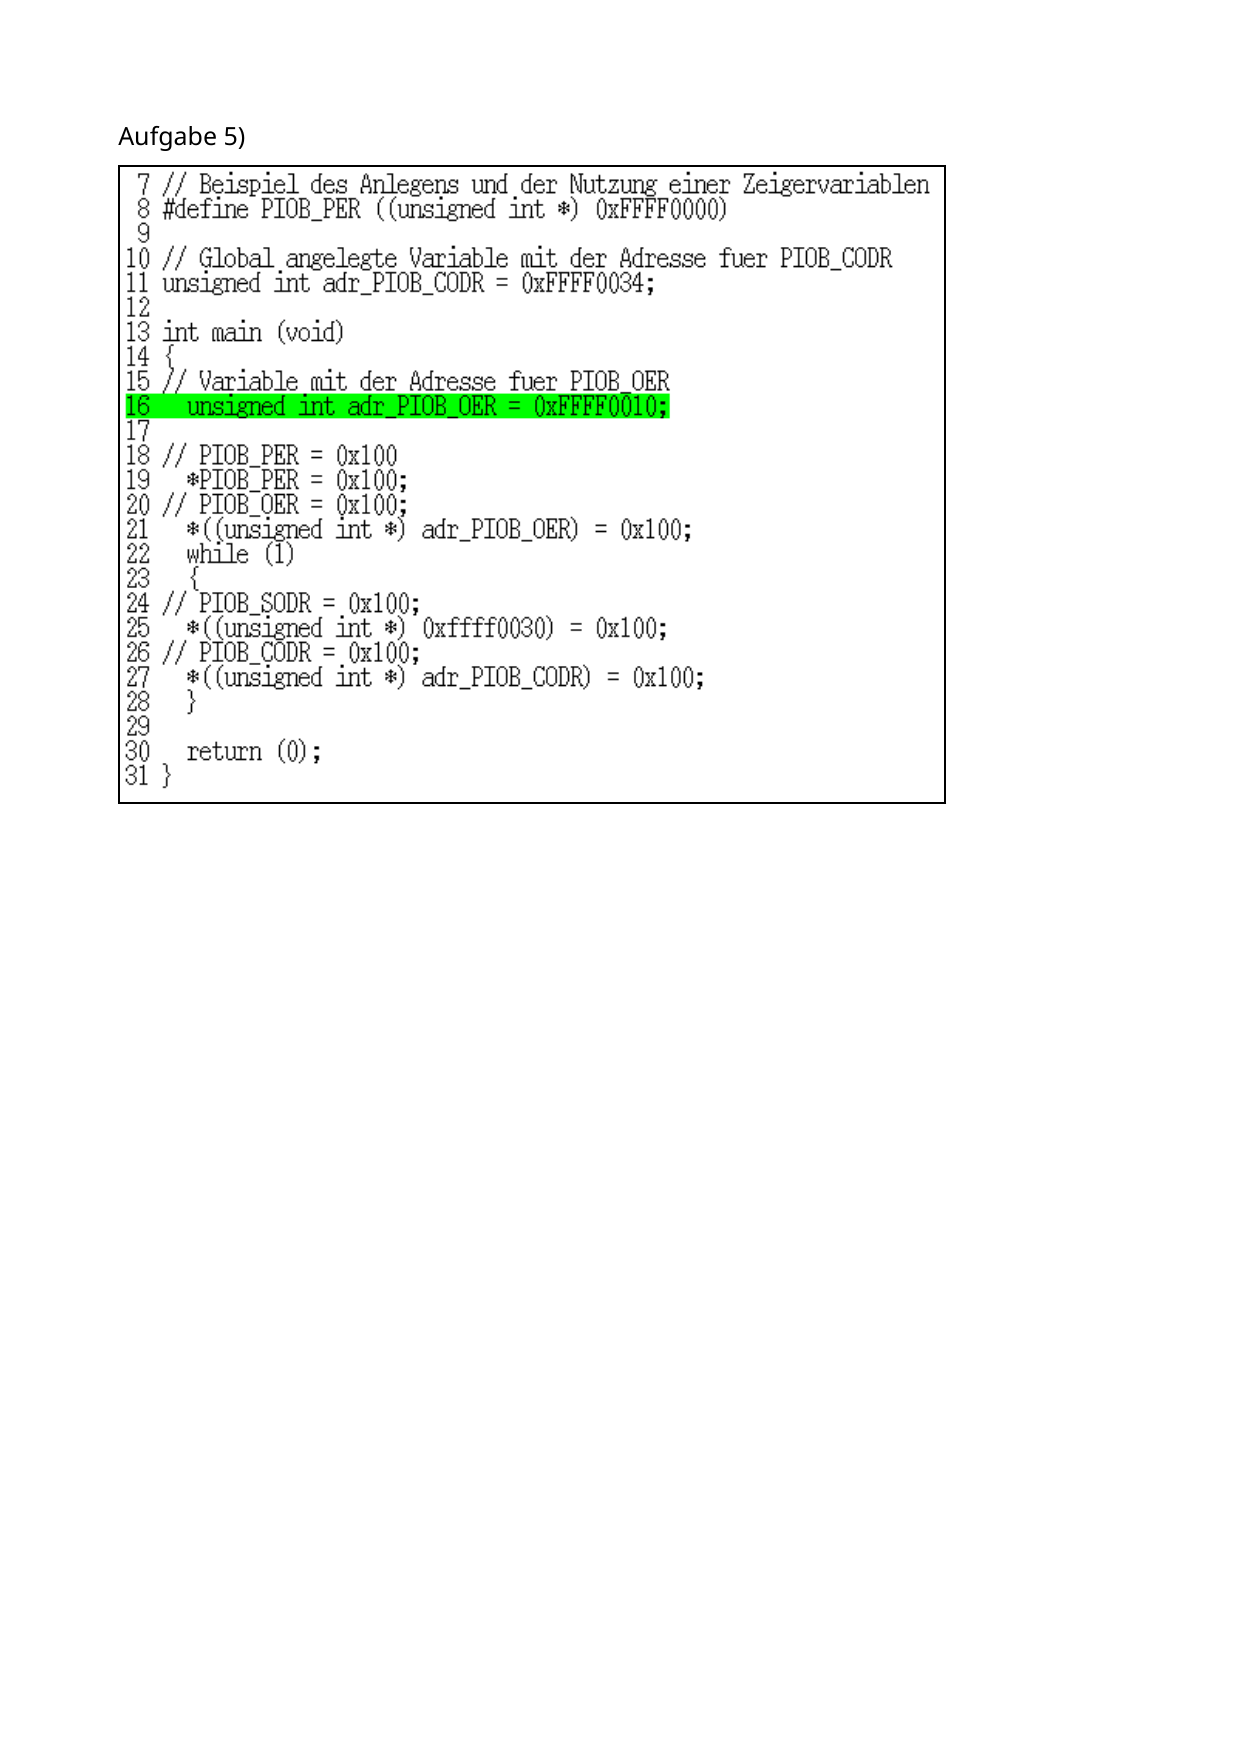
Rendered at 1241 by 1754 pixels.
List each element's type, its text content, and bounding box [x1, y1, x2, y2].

picture [123, 169, 942, 799]
text Aufgabe 5) [118, 118, 1122, 152]
